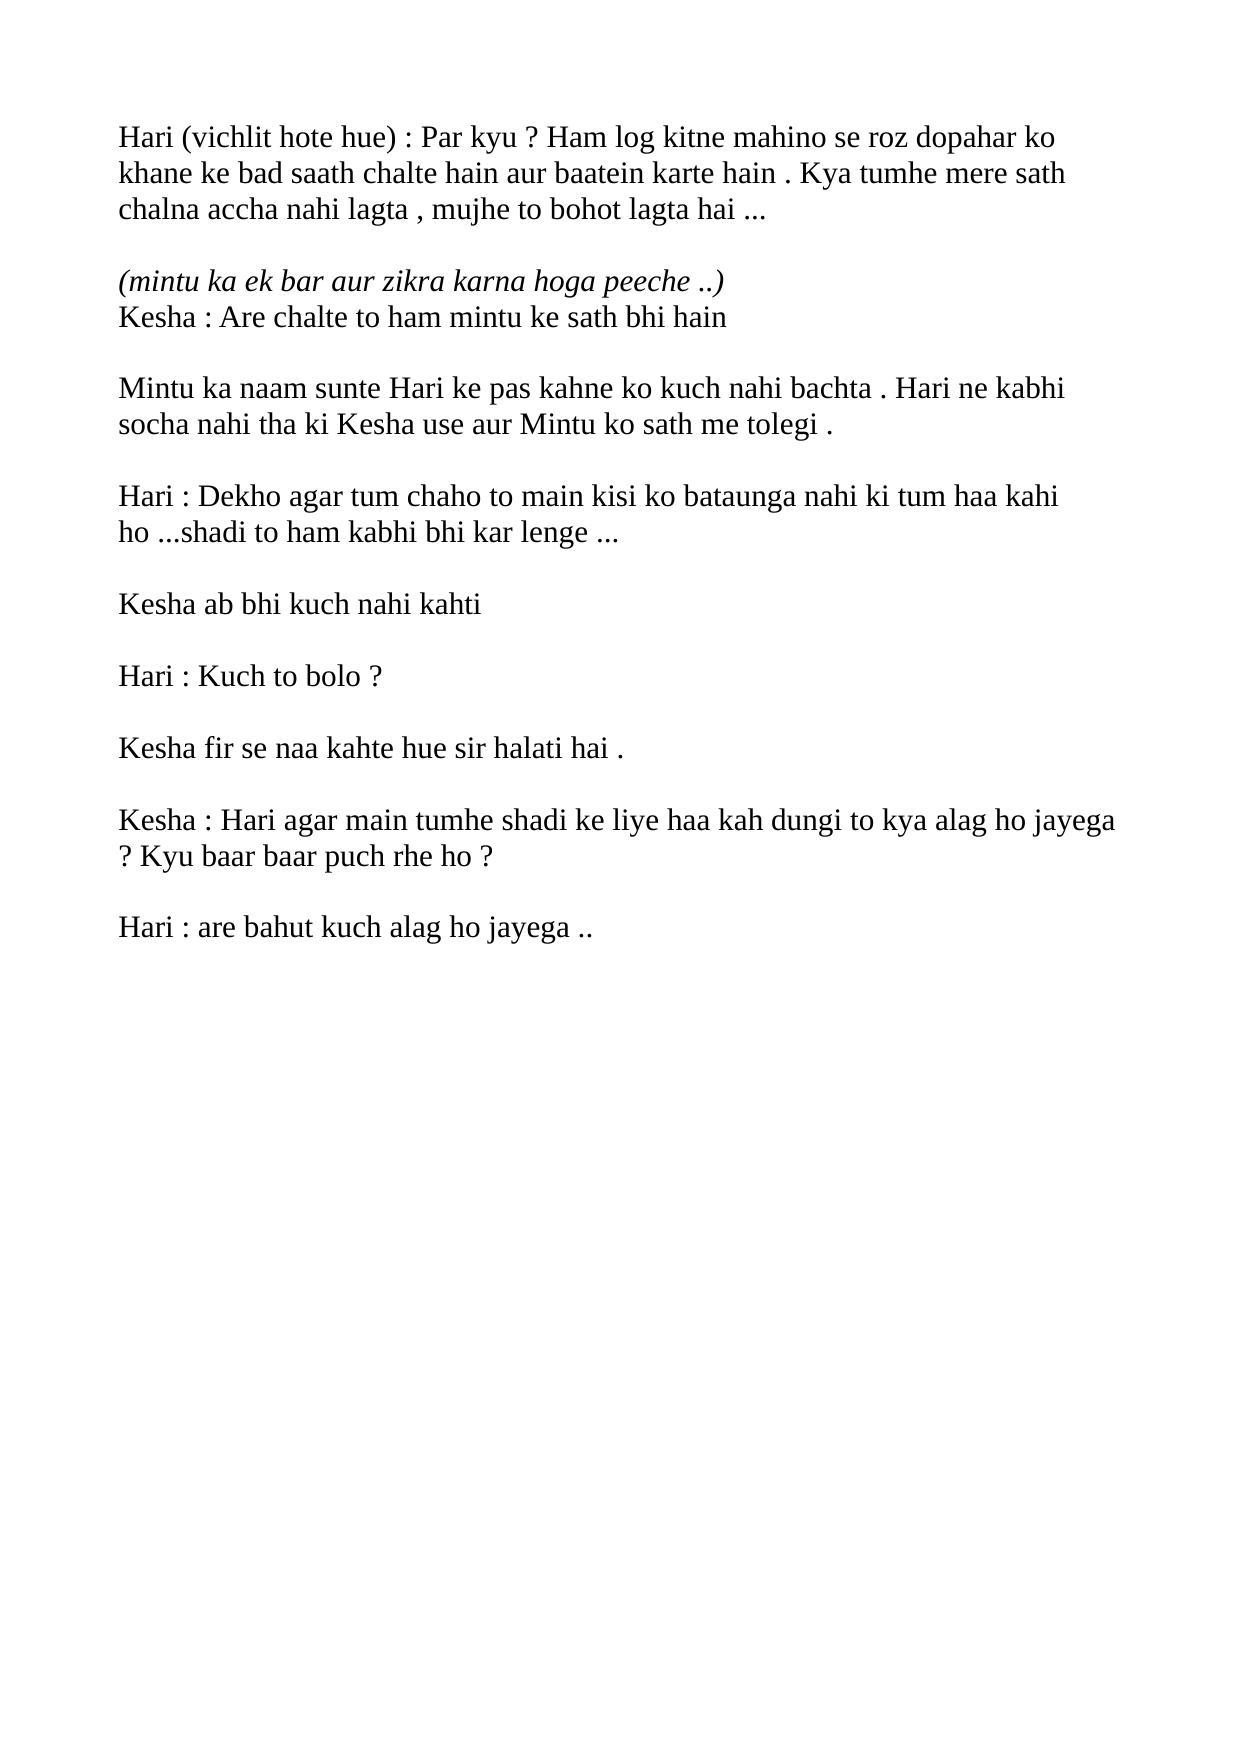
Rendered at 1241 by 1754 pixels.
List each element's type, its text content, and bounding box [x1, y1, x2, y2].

text Hari : Kuch to bolo ? [118, 657, 1122, 693]
text Kesha ab bhi kuch nahi kahti [118, 585, 1122, 621]
text Hari : Dekho agar tum chaho to main kisi ko bataunga nahi ki tum haa kahi ho ...shadi to ham kabhi bhi kar lenge ... [118, 477, 1122, 549]
text (mintu ka ek bar aur zikra karna hoga peeche ..) [118, 262, 1122, 298]
text Hari : are bahut kuch alag ho jayega .. [118, 909, 1122, 945]
text Mintu ka naam sunte Hari ke pas kahne ko kuch nahi bachta . Hari ne kabhi socha nahi tha ki Kesha use aur Mintu ko sath me tolegi . [118, 370, 1122, 442]
text Hari (vichlit hote hue) : Par kyu ? Ham log kitne mahino se roz dopahar ko khane ke bad saath chalte hain aur baatein karte hain . Kya tumhe mere sath chalna accha nahi lagta , mujhe to bohot lagta hai ... [118, 118, 1122, 226]
text Kesha fir se naa kahte hue sir halati hai . [118, 729, 1122, 765]
text Kesha : Are chalte to ham mintu ke sath bhi hain [118, 298, 1122, 334]
text Kesha : Hari agar main tumhe shadi ke liye haa kah dungi to kya alag ho jayega ? Kyu baar baar puch rhe ho ? [118, 801, 1122, 873]
